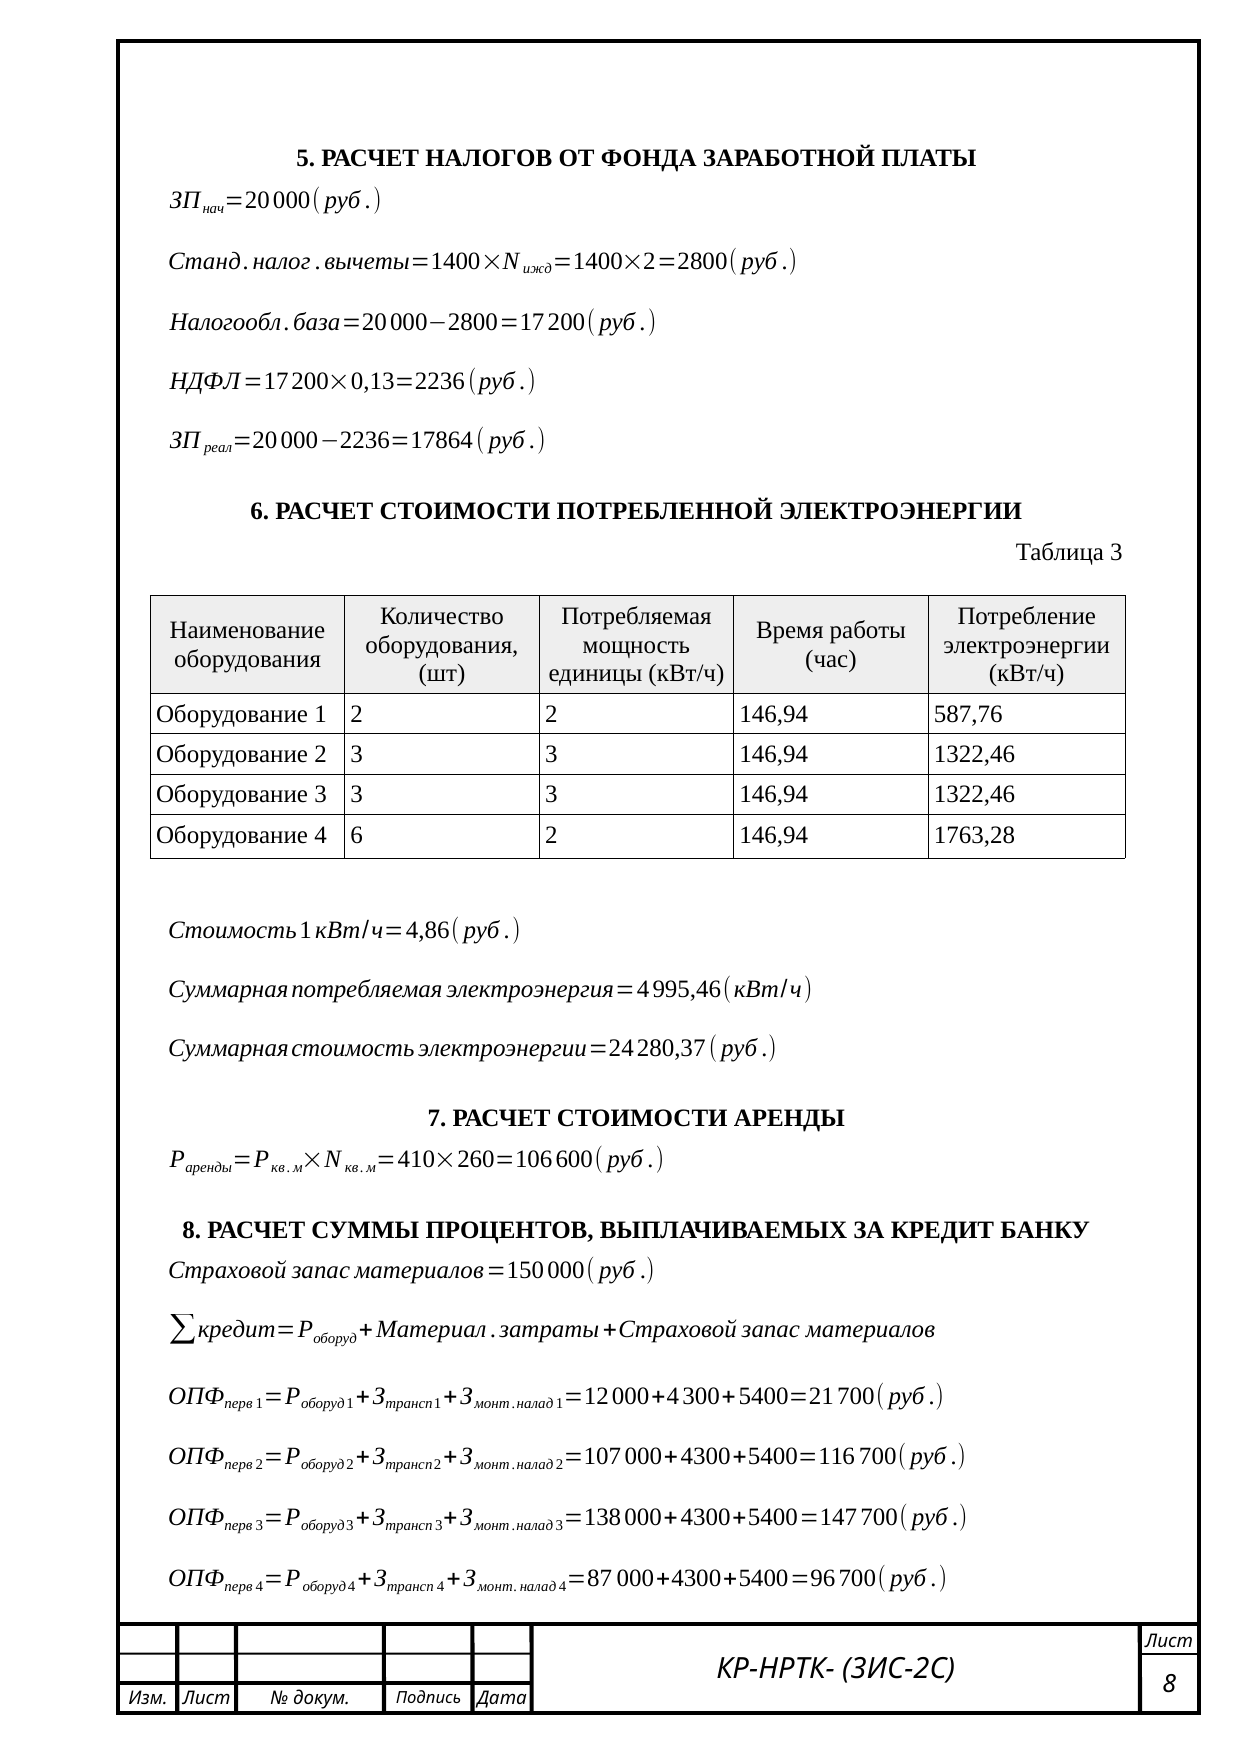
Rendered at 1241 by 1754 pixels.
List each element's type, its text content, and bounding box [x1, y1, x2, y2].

table_cell 1763,28 [929, 815, 1125, 858]
table_cell 146,94 [734, 734, 928, 773]
table_cell 146,94 [734, 775, 928, 814]
subtitle 7. РАСЧЕТ СТОИМОСТИ АРЕНДЫ [150, 1103, 1122, 1132]
table_cell 3 [345, 775, 539, 814]
table_cell 587,76 [929, 694, 1125, 733]
table_cell 2 [345, 694, 539, 733]
table_cell 3 [540, 775, 733, 814]
table_cell 2 [540, 815, 733, 858]
table_cell 146,94 [734, 815, 928, 858]
table_cell Оборудование 2 [151, 734, 344, 773]
table_cell 2 [540, 694, 733, 733]
table_cell 6 [345, 815, 539, 858]
table_cell 1322,46 [929, 734, 1125, 773]
table_header Время работы (час) [734, 596, 928, 693]
table_cell 146,94 [734, 694, 928, 733]
table_cell 3 [345, 734, 539, 773]
table_cell 1322,46 [929, 775, 1125, 814]
table_header Потребление электроэнергии (кВт/ч) [929, 596, 1125, 693]
table_cell 3 [540, 734, 733, 773]
subtitle 5. РАСЧЕТ НАЛОГОВ ОТ ФОНДА ЗАРАБОТНОЙ ПЛАТЫ [150, 143, 1122, 172]
text Таблица 3 [150, 537, 1122, 566]
table_cell Оборудование 4 [151, 815, 344, 858]
subtitle 6. РАСЧЕТ СТОИМОСТИ ПОТРЕБЛЕННОЙ ЭЛЕКТРОЭНЕРГИИ [150, 496, 1122, 525]
subtitle 8. РАСЧЕТ СУММЫ ПРОЦЕНТОВ, ВЫПЛАЧИВАЕМЫХ ЗА КРЕДИТ БАНКУ [150, 1215, 1122, 1244]
table_header Наименование оборудования [151, 596, 344, 693]
table_cell Оборудование 1 [151, 694, 344, 733]
table_header Количество оборудования, (шт) [345, 596, 539, 693]
table_header Потребляемая мощность единицы (кВт/ч) [540, 596, 733, 693]
table_cell Оборудование 3 [151, 775, 344, 814]
